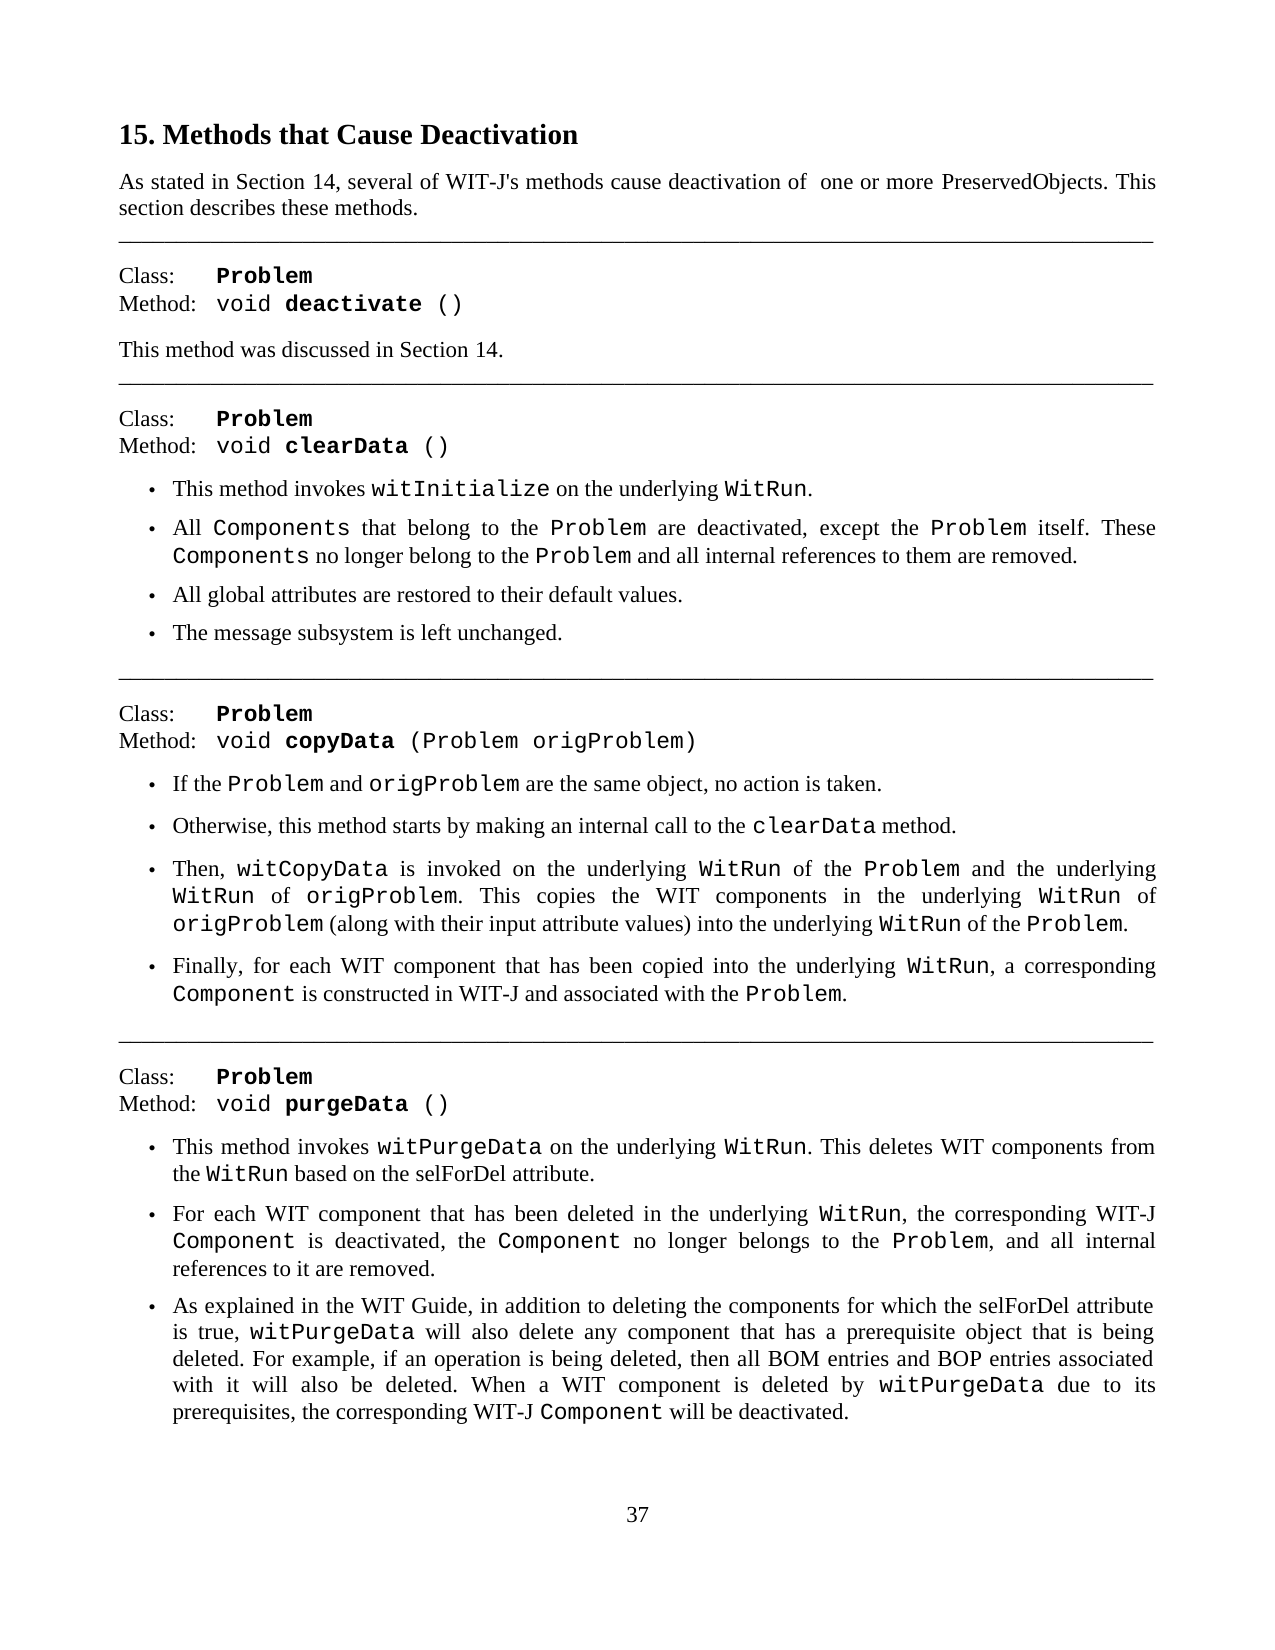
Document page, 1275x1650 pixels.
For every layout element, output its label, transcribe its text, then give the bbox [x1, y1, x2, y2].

list Then, witCopyData is invoked on the underlying WitRun of the Problem and the underlying WitRun of origProblem. This copies the WIT components in the underlying WitRun of origProblem (along with their input attribute values) into the underlying WitRun of the Problem. [118, 856, 1156, 938]
text __________________________________________________________________________________________ [118, 657, 1156, 682]
text Method: void copyData (Problem origProblem) [118, 728, 1156, 756]
text Method: void deactivate () [118, 291, 1156, 318]
list For each WIT component that has been deleted in the underlying WitRun, the corresponding WIT-J Component is deactivated, the Component no longer belongs to the Problem, and all internal references to it are removed. [118, 1201, 1156, 1281]
text Class: Problem [118, 263, 1156, 291]
text __________________________________________________________________________________________ [118, 362, 1156, 387]
text As stated in Section 14, several of WIT-J's methods cause deactivation of one or more PreservedObjects. This section describes these methods. [118, 169, 1156, 220]
text Class: Problem [118, 406, 1156, 433]
text Class: Problem [118, 701, 1156, 728]
list Finally, for each WIT component that has been copied into the underlying WitRun, a corresponding Component is constructed in WIT-J and associated with the Problem. [118, 953, 1156, 1008]
text Class: Problem [118, 1063, 1156, 1091]
text Method: void clearData () [118, 433, 1156, 461]
list Otherwise, this method starts by making an internal call to the clearData method. [118, 813, 1156, 841]
subtitle Methods that Cause Deactivation [118, 118, 1156, 151]
list The message subsystem is left unchanged. [118, 619, 1156, 645]
text __________________________________________________________________________________________ [118, 1020, 1156, 1046]
list All Components that belong to the Problem are deactivated, except the Problem itself. These Components no longer belong to the Problem and all internal references to them are removed. [118, 515, 1156, 570]
list As explained in the WIT Guide, in addition to deleting the components for which the selForDel attribute is true, witPurgeData will also delete any component that has a prerequisite object that is being deleted. For example, if an operation is being deleted, then all BOM entries and BOP entries associated with it will also be deleted. When a WIT component is deleted by witPurgeData due to its prerequisites, the corresponding WIT-J Component will be deactivated. [118, 1293, 1156, 1427]
text __________________________________________________________________________________________ [118, 220, 1156, 245]
text Method: void purgeData () [118, 1091, 1156, 1118]
list If the Problem and origProblem are the same object, no action is taken. [118, 771, 1156, 798]
text This method was discussed in Section 14. [118, 336, 1156, 362]
list This method invokes witPurgeData on the underlying WitRun. This deletes WIT components from the WitRun based on the selForDel attribute. [118, 1133, 1156, 1188]
list This method invokes witInitialize on the underlying WitRun. [118, 476, 1156, 503]
list All global attributes are restored to their default values. [118, 582, 1156, 607]
